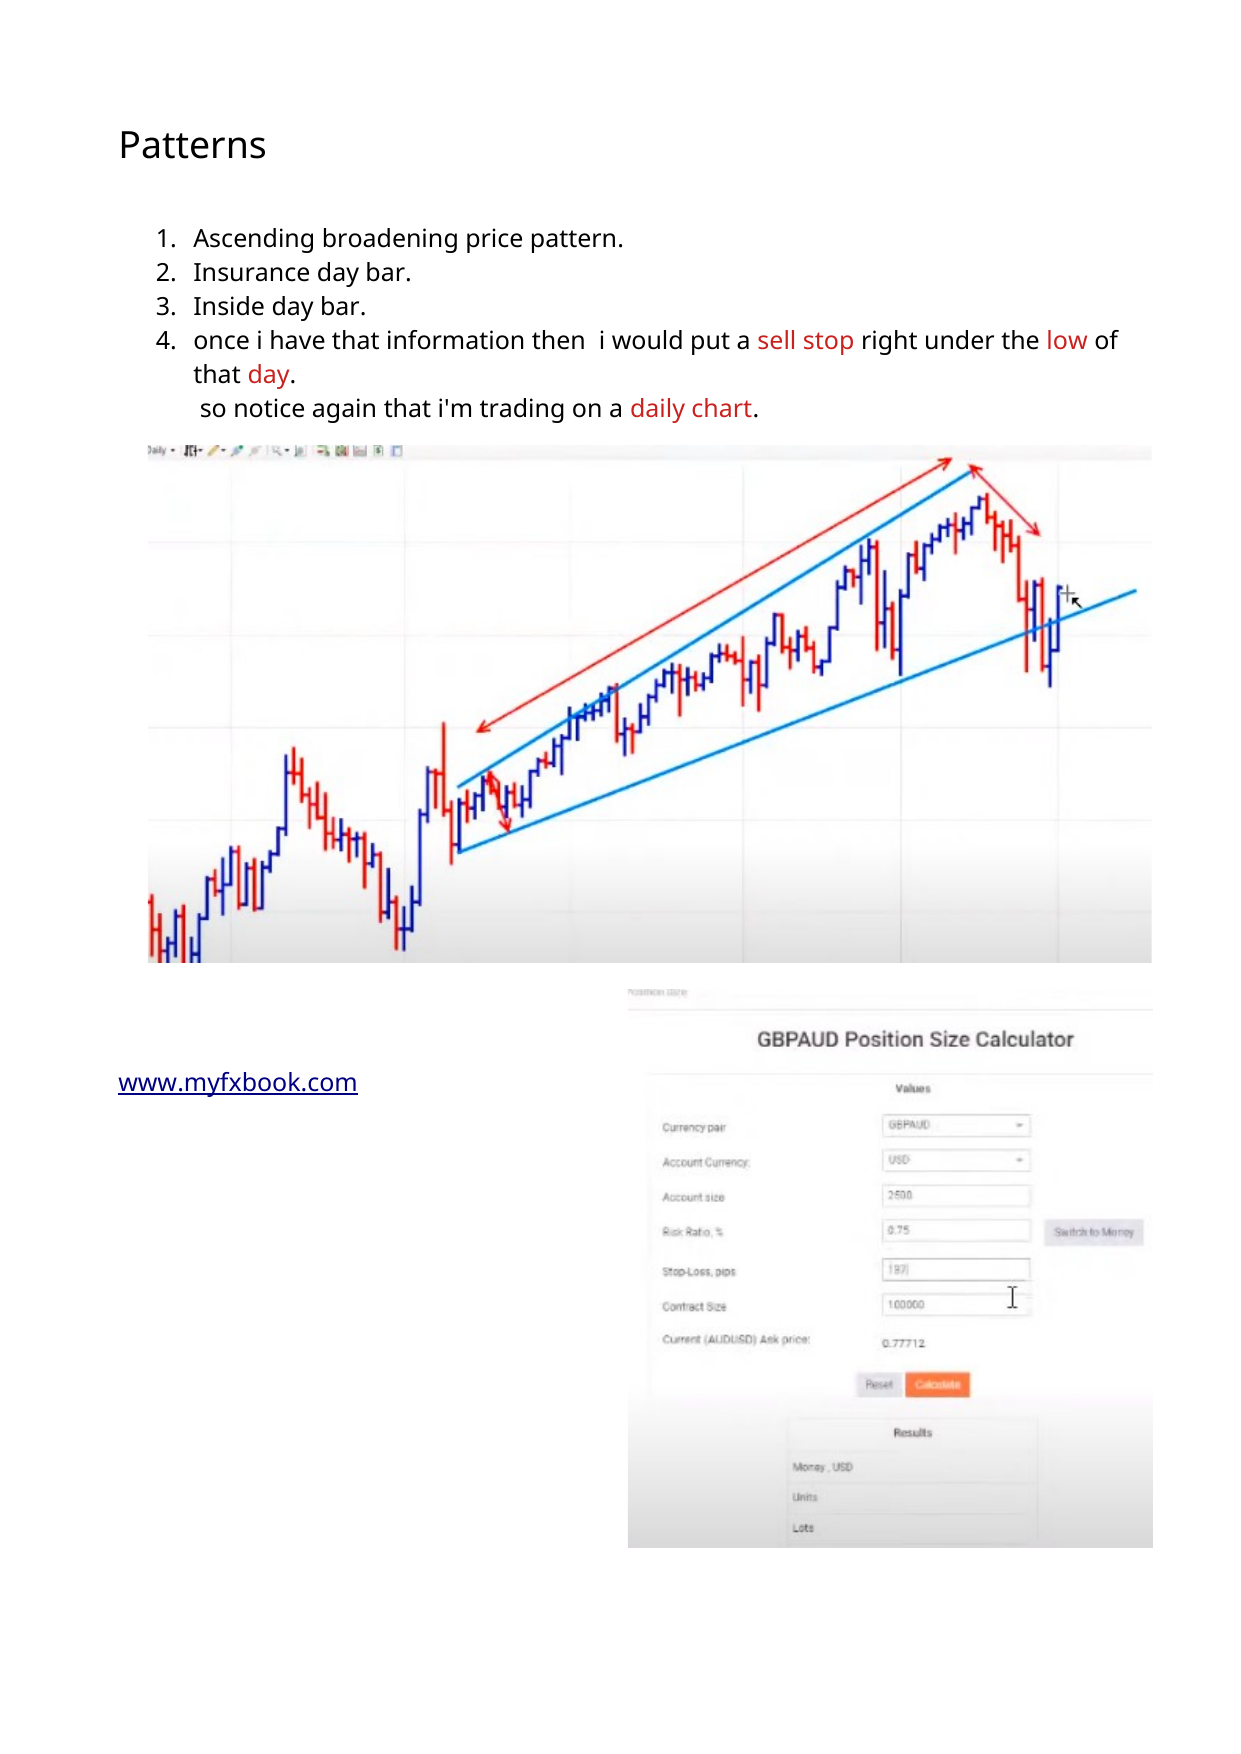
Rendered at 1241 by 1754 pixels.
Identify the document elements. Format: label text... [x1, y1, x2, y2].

list Ascending broadening price pattern. [156, 220, 1122, 254]
picture [627, 989, 1153, 1548]
list so notice again that i'm trading on a daily chart. [156, 391, 1122, 424]
text Patterns [118, 118, 1122, 169]
picture [147, 445, 1152, 963]
list Insurance day bar. [156, 254, 1122, 288]
list once i have that information then i would put a sell stop right under the low of that day. [156, 322, 1122, 391]
text www.myfxbook.com [118, 1064, 627, 1098]
list Inside day bar. [156, 288, 1122, 322]
